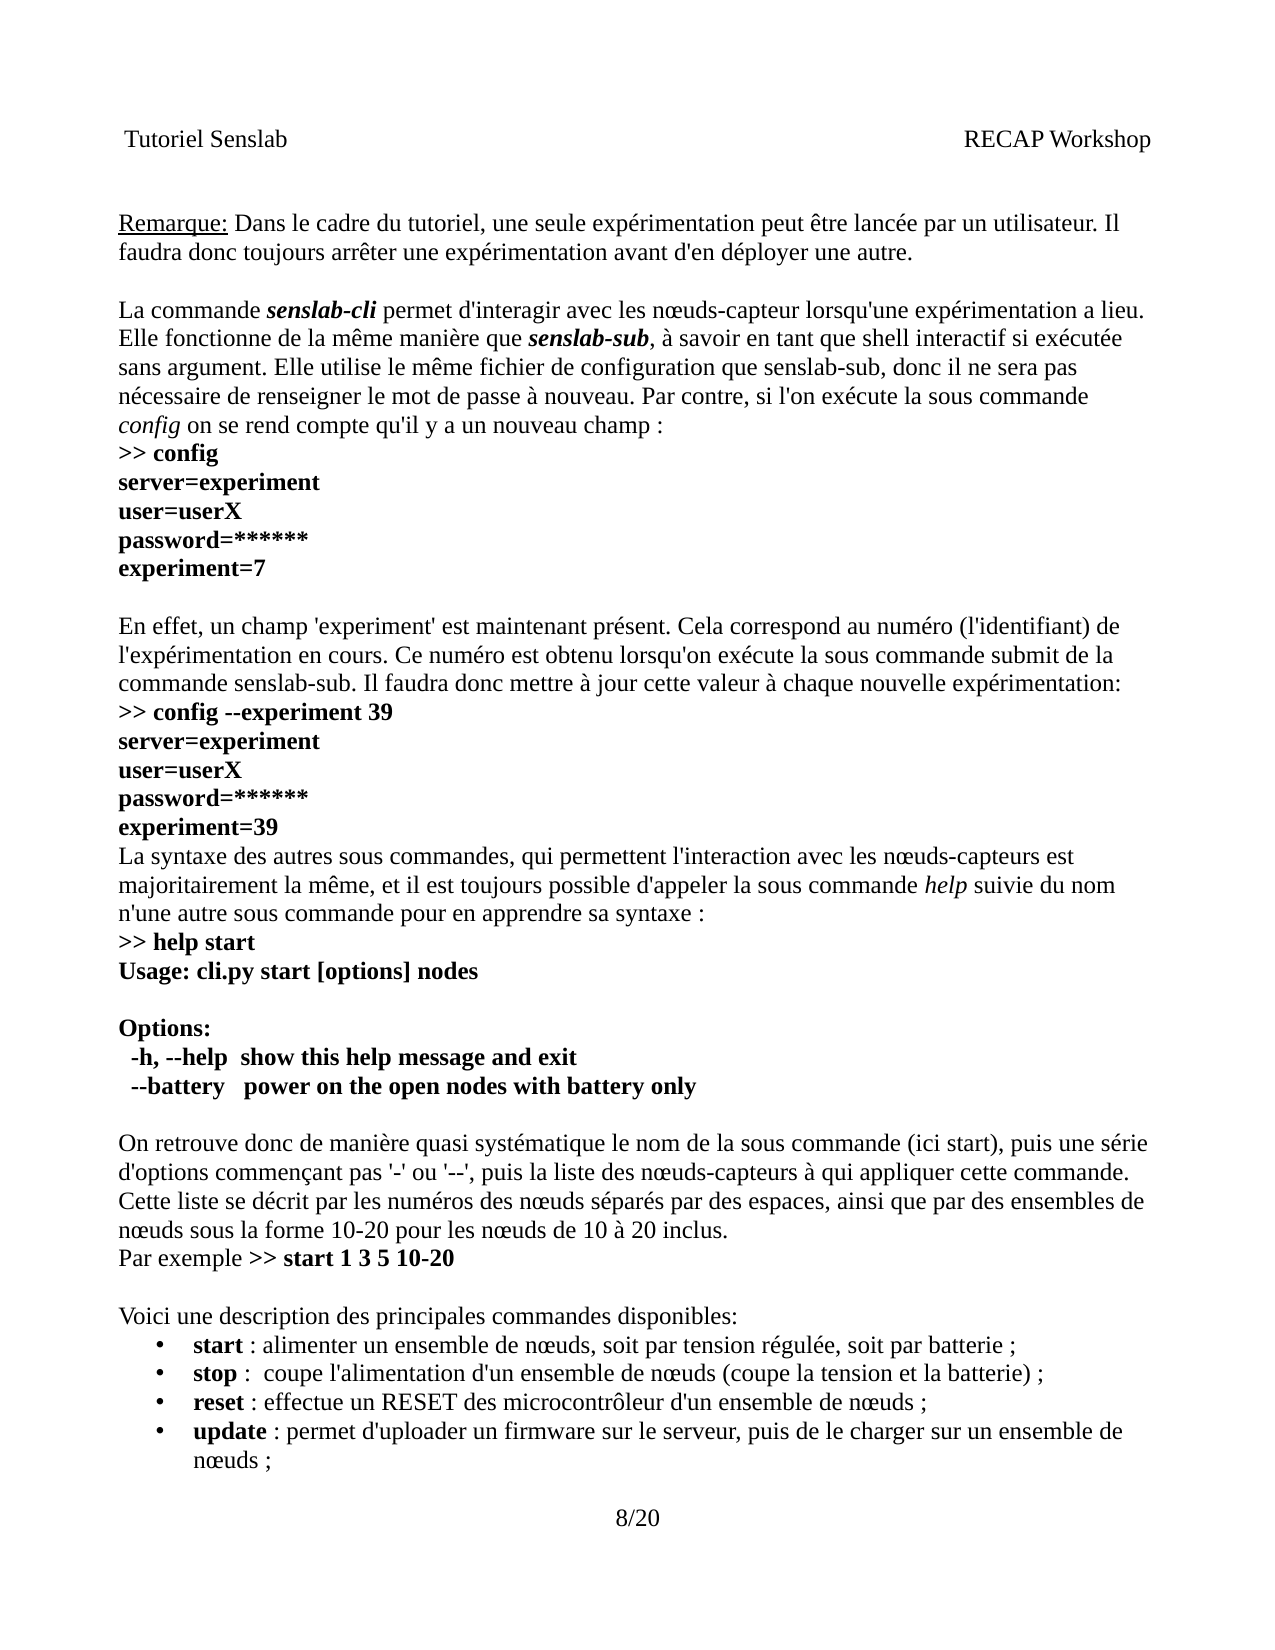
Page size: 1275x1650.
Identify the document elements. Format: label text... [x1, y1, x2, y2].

text -h, --help show this help message and exit [118, 1042, 1157, 1071]
text Voici une description des principales commandes disponibles: [118, 1301, 1157, 1330]
text experiment=39 [118, 812, 1157, 841]
text user=userX [118, 755, 1157, 783]
text Remarque: Dans le cadre du tutoriel, une seule expérimentation peut être lancée par un utilisateur. Il faudra donc toujours arrêter une expérimentation avant d'en déployer une autre. [118, 208, 1157, 266]
list stop : coupe l'alimentation d'un ensemble de nœuds (coupe la tension et la batterie) ; [156, 1358, 1157, 1387]
text password=****** [118, 783, 1157, 812]
text Usage: cli.py start [options] nodes [118, 956, 1157, 985]
text --battery power on the open nodes with battery only [118, 1071, 1157, 1100]
text Options: [118, 1013, 1157, 1042]
text En effet, un champ 'experiment' est maintenant présent. Cela correspond au numéro (l'identifiant) de l'expérimentation en cours. Ce numéro est obtenu lorsqu'on exécute la sous commande submit de la commande senslab-sub. Il faudra donc mettre à jour cette valeur à chaque nouvelle expérimentation: [118, 611, 1157, 697]
text La commande senslab-cli permet d'interagir avec les nœuds-capteur lorsqu'une expérimentation a lieu. Elle fonctionne de la même manière que senslab-sub, à savoir en tant que shell interactif si exécutée sans argument. Elle utilise le même fichier de configuration que senslab-sub, donc il ne sera pas nécessaire de renseigner le mot de passe à nouveau. Par contre, si l'on exécute la sous commande config on se rend compte qu'il y a un nouveau champ : [118, 295, 1157, 438]
text server=experiment [118, 726, 1157, 755]
text >> help start [118, 927, 1157, 956]
text password=****** [118, 525, 1157, 553]
text Par exemple >> start 1 3 5 10-20 [118, 1243, 1157, 1272]
list start : alimenter un ensemble de nœuds, soit par tension régulée, soit par batterie ; [156, 1330, 1157, 1358]
text >> config [118, 438, 1157, 467]
list update : permet d'uploader un firmware sur le serveur, puis de le charger sur un ensemble de nœuds ; [156, 1416, 1157, 1473]
text >> config --experiment 39 [118, 697, 1157, 726]
list reset : effectue un RESET des microcontrôleur d'un ensemble de nœuds ; [156, 1387, 1157, 1416]
text experiment=7 [118, 553, 1157, 582]
text La syntaxe des autres sous commandes, qui permettent l'interaction avec les nœuds-capteurs est majoritairement la même, et il est toujours possible d'appeler la sous commande help suivie du nom n'une autre sous commande pour en apprendre sa syntaxe : [118, 841, 1157, 927]
text On retrouve donc de manière quasi systématique le nom de la sous commande (ici start), puis une série d'options commençant pas '-' ou '--', puis la liste des nœuds-capteurs à qui appliquer cette commande. Cette liste se décrit par les numéros des nœuds séparés par des espaces, ainsi que par des ensembles de nœuds sous la forme 10-20 pour les nœuds de 10 à 20 inclus. [118, 1128, 1157, 1243]
text user=userX [118, 496, 1157, 525]
text server=experiment [118, 467, 1157, 496]
